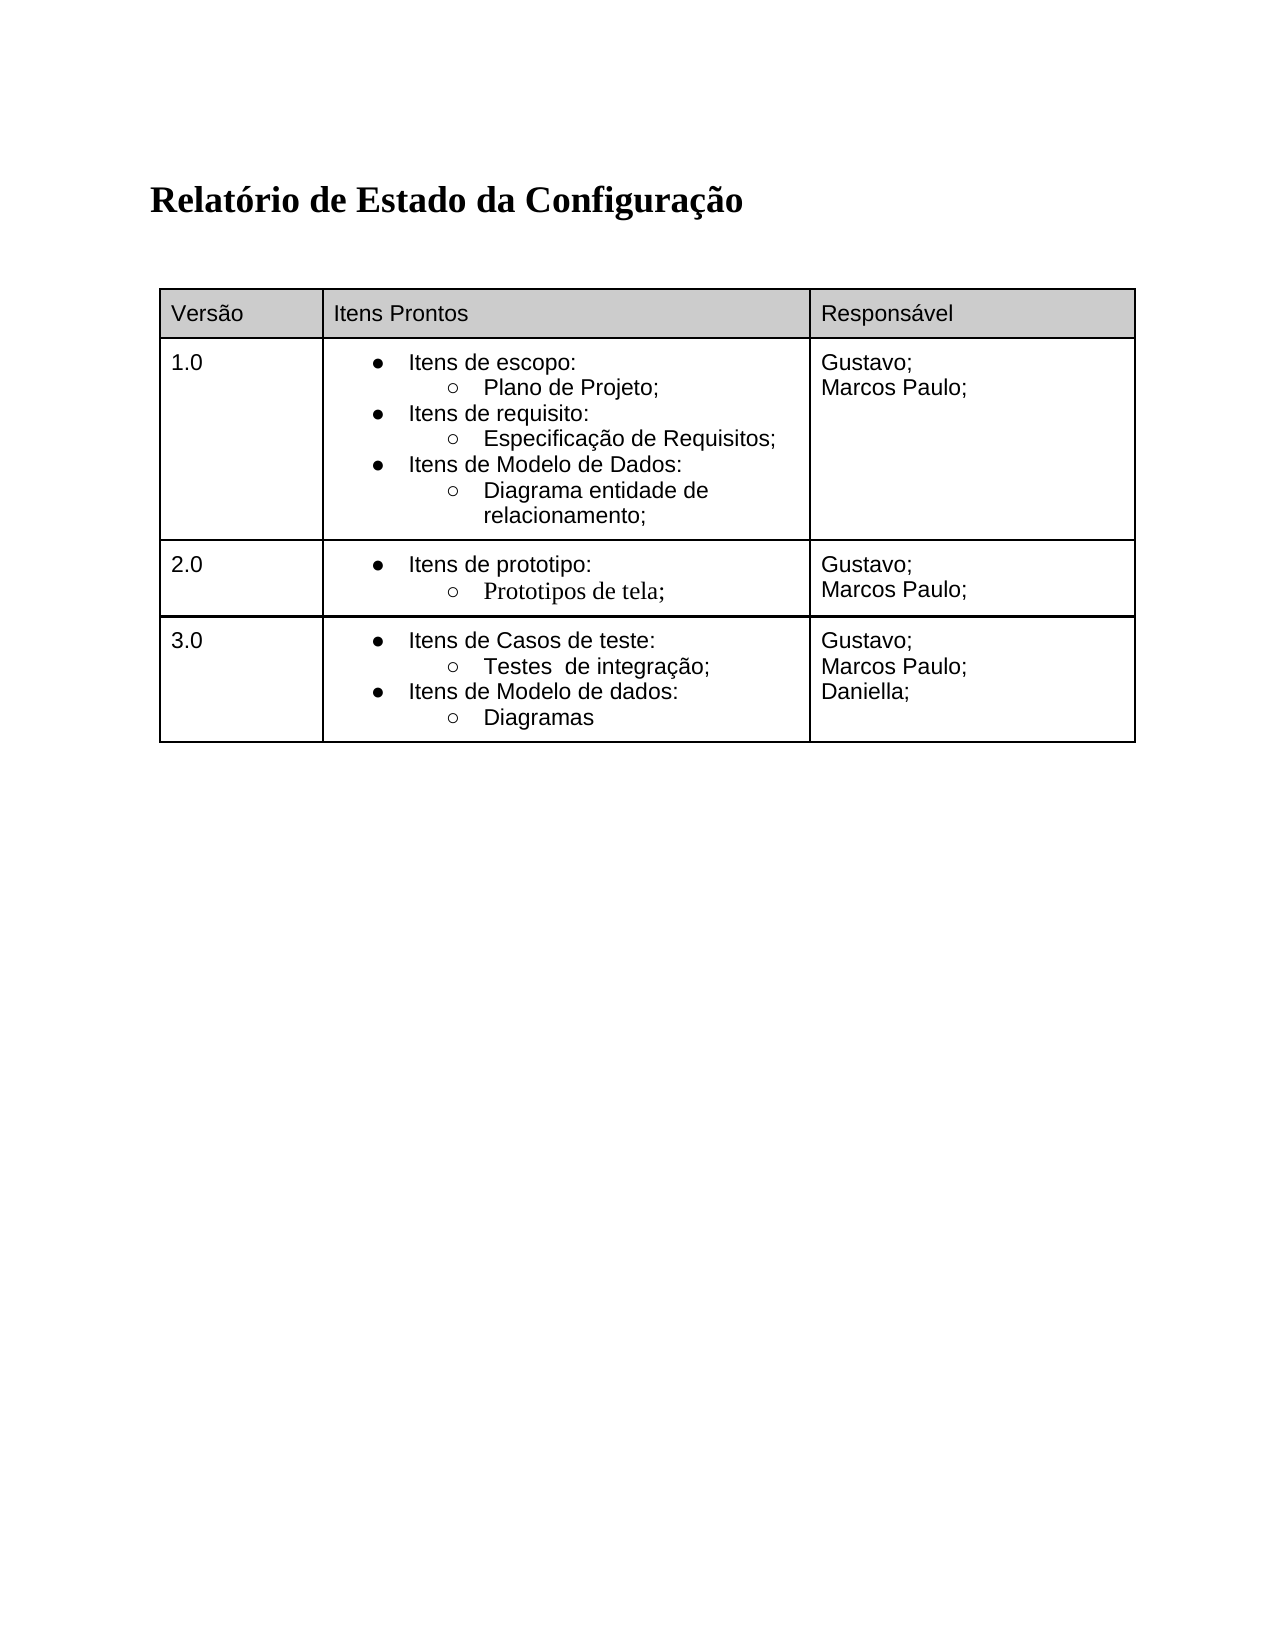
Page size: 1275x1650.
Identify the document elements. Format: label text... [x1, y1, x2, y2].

table_cell Gustavo; Marcos Paulo; [811, 541, 1134, 615]
table_header Itens Prontos [324, 290, 809, 337]
table_cell 2.0 [161, 541, 322, 615]
table_cell Itens de prototipo: Prototipos de tela; [324, 541, 809, 615]
table_cell Itens de Casos de teste: Testes de integração; Itens de Modelo de dados: Diagramas [324, 618, 809, 741]
table_header Versão [161, 290, 322, 337]
table_cell 1.0 [161, 339, 322, 539]
table_header Responsável [811, 290, 1134, 337]
text Relatório de Estado da Configuração [150, 179, 1125, 221]
table_cell Gustavo; Marcos Paulo; [811, 339, 1134, 539]
table_cell 3.0 [161, 618, 322, 741]
table_cell Gustavo; Marcos Paulo; Daniella; [811, 618, 1134, 741]
table_cell Itens de escopo: Plano de Projeto; Itens de requisito: Especificação de Requisitos; Itens de Modelo de Dados: Diagrama entidade de relacionamento; [324, 339, 809, 539]
